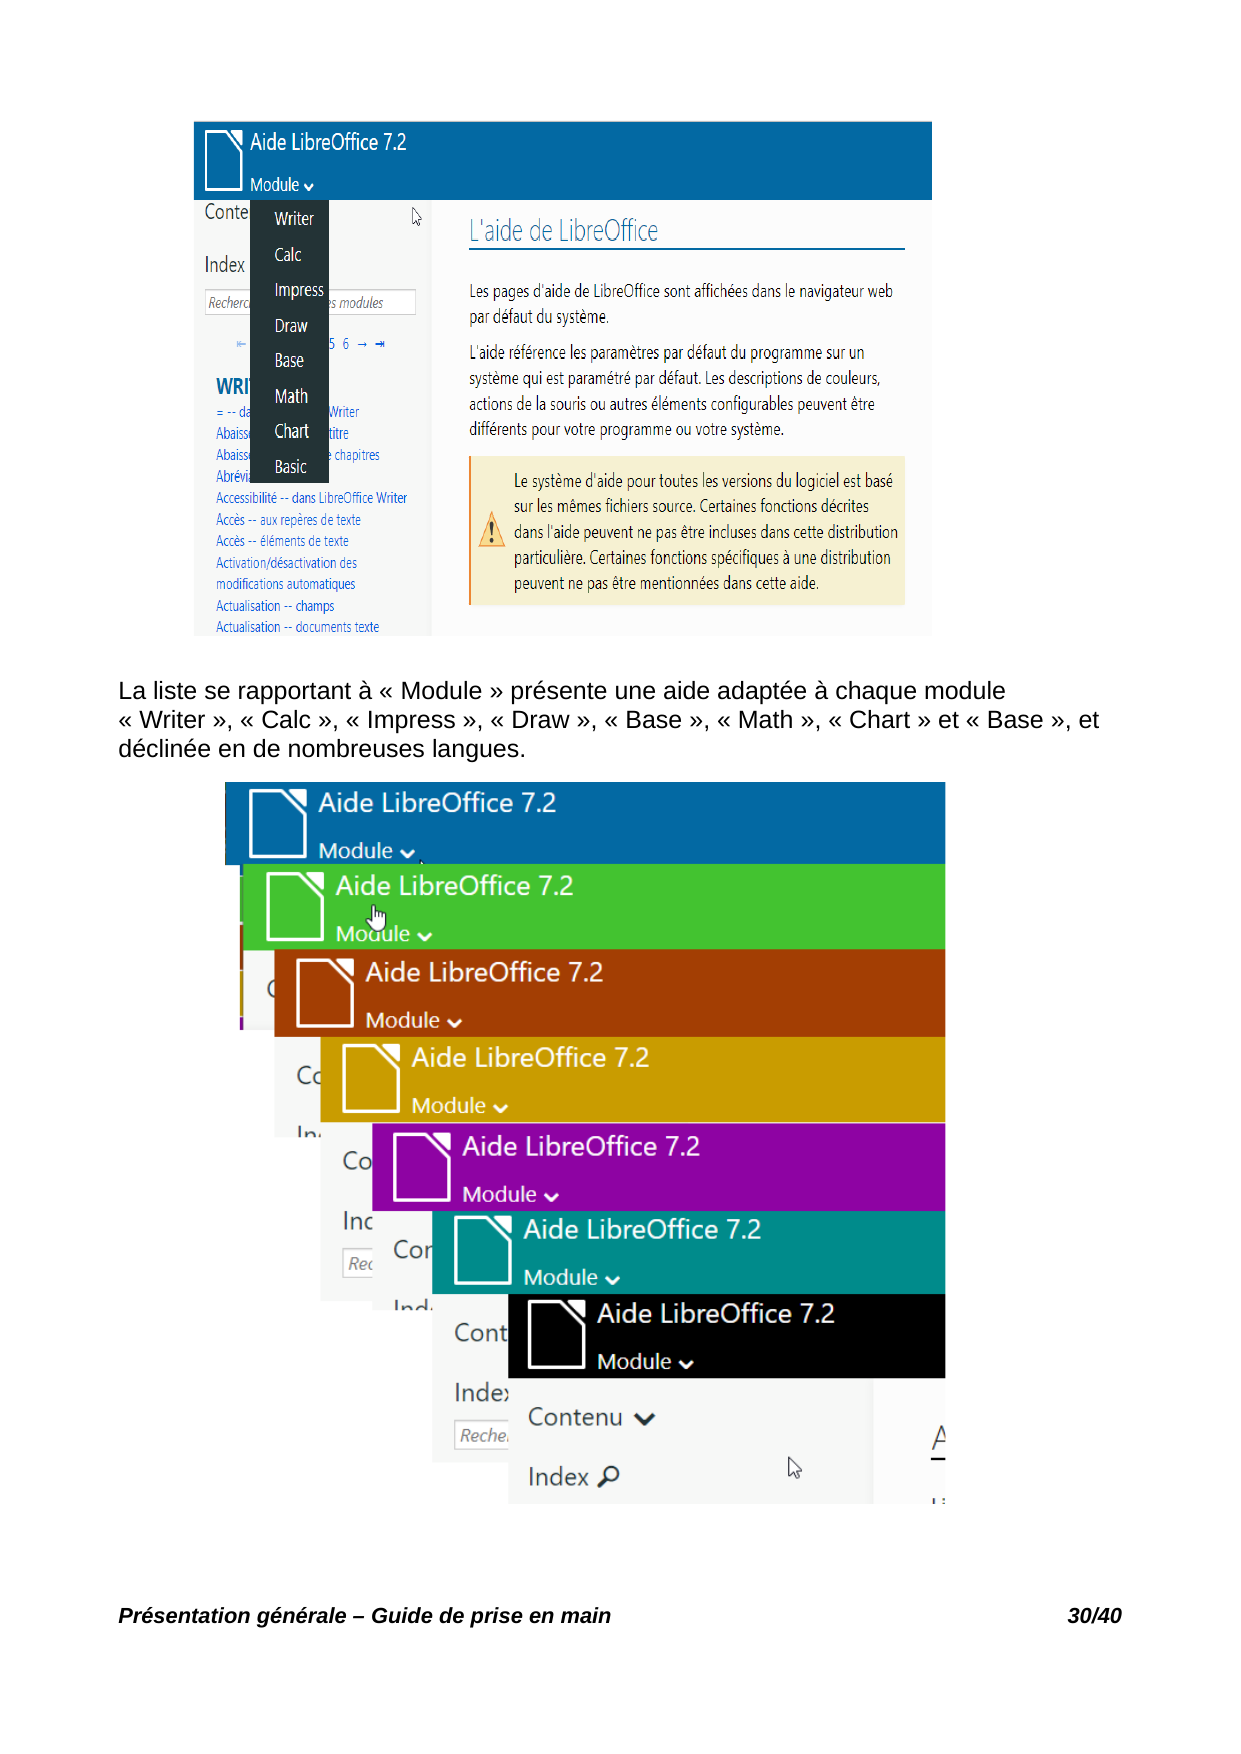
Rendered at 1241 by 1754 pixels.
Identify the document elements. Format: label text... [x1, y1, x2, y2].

picture [193, 120, 932, 636]
picture [225, 782, 946, 1504]
text La liste se rapportant à « Module » présente une aide adaptée à chaque module « Writer », « Calc », « Impress », « Draw », « Base », « Math », « Chart » et « Base », et déclinée en de nombreuses langues. [118, 676, 1122, 763]
